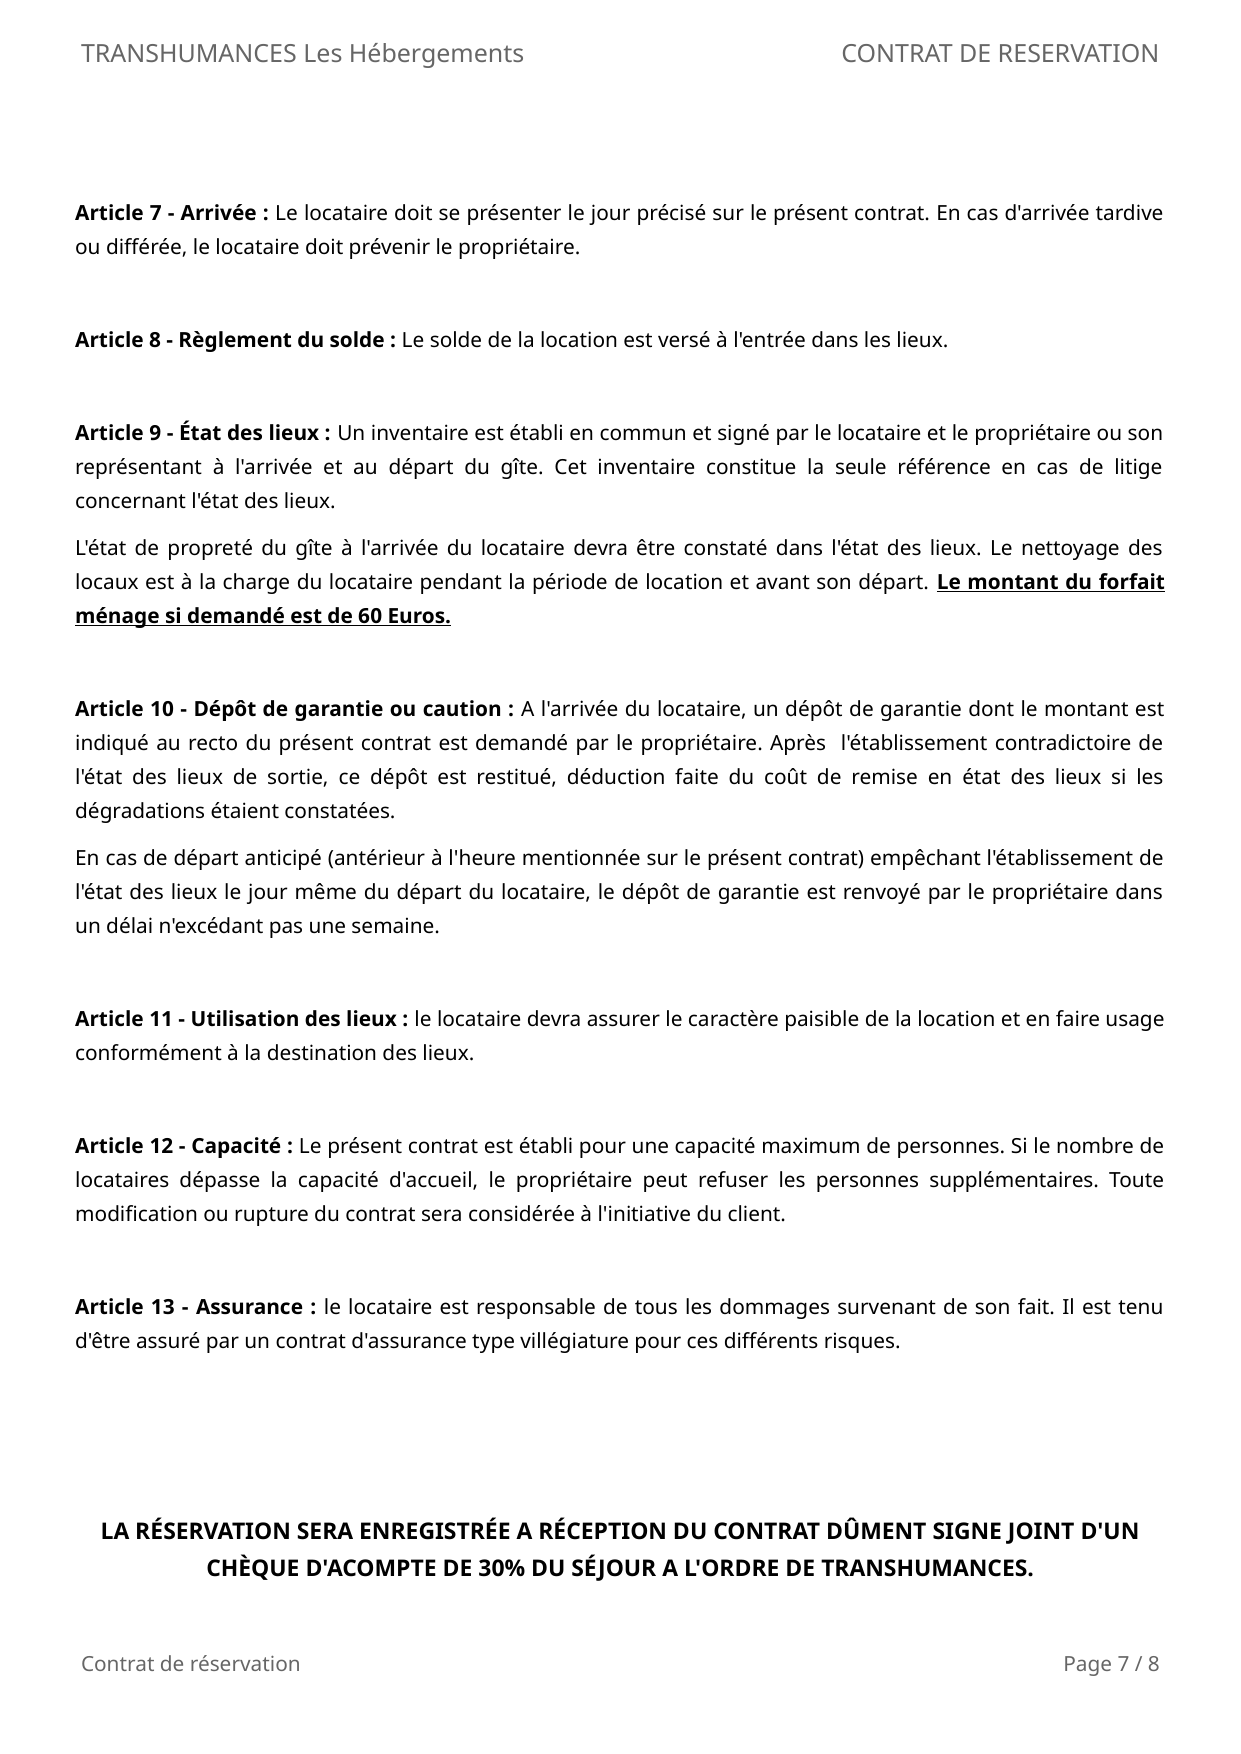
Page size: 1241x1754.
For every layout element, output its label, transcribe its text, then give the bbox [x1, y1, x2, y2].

text Article 11 - Utilisation des lieux : le locataire devra assurer le caractère paisible de la location et en faire usage conformément à la destination des lieux. [75, 1004, 1165, 1066]
text Article 7 - Arrivée : Le locataire doit se présenter le jour précisé sur le présent contrat. En cas d'arrivée tardive ou différée, le locataire doit prévenir le propriétaire. [75, 198, 1165, 260]
text L'état de propreté du gîte à l'arrivée du locataire devra être constaté dans l'état des lieux. Le nettoyage des locaux est à la charge du locataire pendant la période de location et avant son départ. Le montant du forfait ménage si demandé est de 60 Euros. [75, 533, 1165, 629]
text Article 12 - Capacité : Le présent contrat est établi pour une capacité maximum de personnes. Si le nombre de locataires dépasse la capacité d'accueil, le propriétaire peut refuser les personnes supplémentaires. Toute modification ou rupture du contrat sera considérée à l'initiative du client. [75, 1131, 1165, 1228]
text Article 13 - Assurance : le locataire est responsable de tous les dommages survenant de son fait. Il est tenu d'être assuré par un contrat d'assurance type villégiature pour ces différents risques. [75, 1292, 1165, 1355]
text Article 8 - Règlement du solde : Le solde de la location est versé à l'entrée dans les lieux. [75, 325, 1165, 353]
text Article 9 - État des lieux : Un inventaire est établi en commun et signé par le locataire et le propriétaire ou son représentant à l'arrivée et au départ du gîte. Cet inventaire constitue la seule référence en cas de litige concernant l'état des lieux. [75, 418, 1165, 514]
text Article 10 - Dépôt de garantie ou caution : A l'arrivée du locataire, un dépôt de garantie dont le montant est indiqué au recto du présent contrat est demandé par le propriétaire. Après l'établissement contradictoire de l'état des lieux de sortie, ce dépôt est restitué, déduction faite du coût de remise en état des lieux si les dégradations étaient constatées. [75, 694, 1165, 824]
text LA RÉSERVATION SERA ENREGISTRÉE A RÉCEPTION DU CONTRAT DÛMENT SIGNE JOINT D'UN CHÈQUE D'ACOMPTE DE 30% DU SÉJOUR A L'ORDRE DE TRANSHUMANCES. [75, 1514, 1165, 1583]
text En cas de départ anticipé (antérieur à l'heure mentionnée sur le présent contrat) empêchant l'établissement de l'état des lieux le jour même du départ du locataire, le dépôt de garantie est renvoyé par le propriétaire dans un délai n'excédant pas une semaine. [75, 843, 1165, 939]
